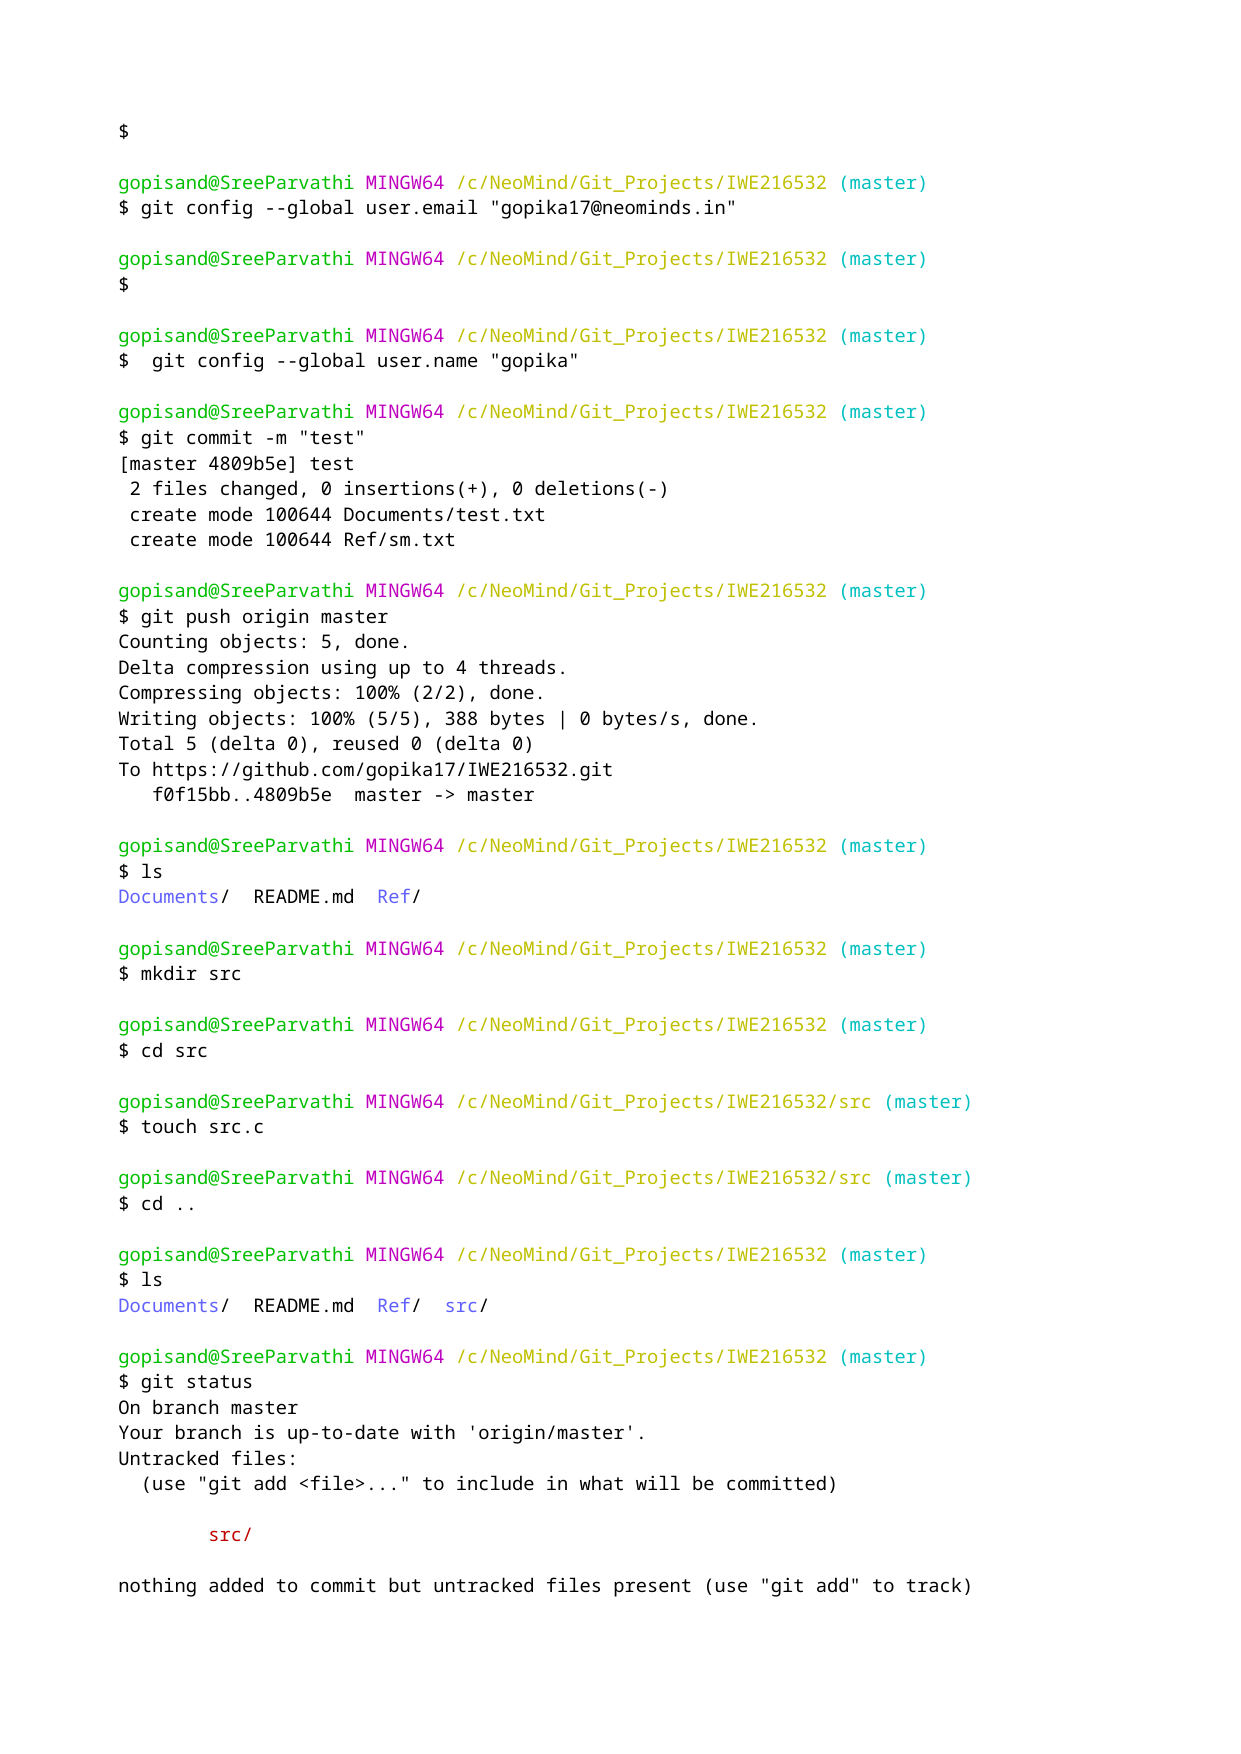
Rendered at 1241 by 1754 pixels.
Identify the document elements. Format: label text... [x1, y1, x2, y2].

text Writing objects: 100% (5/5), 388 bytes | 0 bytes/s, done. [118, 705, 1122, 731]
text $ git status [118, 1369, 1122, 1394]
text gopisand@SreeParvathi MINGW64 /c/NeoMind/Git_Projects/IWE216532 (master) [118, 1343, 1122, 1369]
text gopisand@SreeParvathi MINGW64 /c/NeoMind/Git_Projects/IWE216532 (master) [118, 833, 1122, 858]
text Your branch is up-to-date with 'origin/master'. [118, 1420, 1122, 1445]
text create mode 100644 Documents/test.txt [118, 501, 1122, 526]
text $ [118, 271, 1122, 297]
text $ ls [118, 1267, 1122, 1292]
text [master 4809b5e] test [118, 450, 1122, 475]
text gopisand@SreeParvathi MINGW64 /c/NeoMind/Git_Projects/IWE216532 (master) [118, 577, 1122, 603]
text $ git config --global user.email "gopika17@neominds.in" [118, 195, 1122, 220]
text Documents/ README.md Ref/ [118, 884, 1122, 909]
text Untracked files: [118, 1445, 1122, 1471]
text gopisand@SreeParvathi MINGW64 /c/NeoMind/Git_Projects/IWE216532 (master) [118, 246, 1122, 271]
text gopisand@SreeParvathi MINGW64 /c/NeoMind/Git_Projects/IWE216532 (master) [118, 399, 1122, 424]
text nothing added to commit but untracked files present (use "git add" to track) [118, 1573, 1122, 1598]
text gopisand@SreeParvathi MINGW64 /c/NeoMind/Git_Projects/IWE216532 (master) [118, 1011, 1122, 1037]
text Compressing objects: 100% (2/2), done. [118, 679, 1122, 705]
text 2 files changed, 0 insertions(+), 0 deletions(-) [118, 475, 1122, 501]
text gopisand@SreeParvathi MINGW64 /c/NeoMind/Git_Projects/IWE216532 (master) [118, 1241, 1122, 1267]
text gopisand@SreeParvathi MINGW64 /c/NeoMind/Git_Projects/IWE216532/src (master) [118, 1164, 1122, 1190]
text Total 5 (delta 0), reused 0 (delta 0) [118, 731, 1122, 756]
text $ [118, 118, 1122, 144]
text gopisand@SreeParvathi MINGW64 /c/NeoMind/Git_Projects/IWE216532 (master) [118, 169, 1122, 195]
text To https://github.com/gopika17/IWE216532.git [118, 756, 1122, 782]
text create mode 100644 Ref/sm.txt [118, 526, 1122, 552]
text $ git config --global user.name "gopika" [118, 348, 1122, 373]
text gopisand@SreeParvathi MINGW64 /c/NeoMind/Git_Projects/IWE216532 (master) [118, 935, 1122, 960]
text gopisand@SreeParvathi MINGW64 /c/NeoMind/Git_Projects/IWE216532 (master) [118, 322, 1122, 348]
text On branch master [118, 1394, 1122, 1420]
text $ cd src [118, 1037, 1122, 1062]
text gopisand@SreeParvathi MINGW64 /c/NeoMind/Git_Projects/IWE216532/src (master) [118, 1088, 1122, 1113]
text $ cd .. [118, 1190, 1122, 1216]
text f0f15bb..4809b5e master -> master [118, 782, 1122, 807]
text Documents/ README.md Ref/ src/ [118, 1292, 1122, 1318]
text Counting objects: 5, done. [118, 628, 1122, 654]
text src/ [118, 1522, 1122, 1547]
text Delta compression using up to 4 threads. [118, 654, 1122, 679]
text $ git push origin master [118, 603, 1122, 628]
text $ ls [118, 858, 1122, 884]
text $ mkdir src [118, 960, 1122, 986]
text (use "git add <file>..." to include in what will be committed) [118, 1471, 1122, 1496]
text $ git commit -m "test" [118, 424, 1122, 450]
text $ touch src.c [118, 1113, 1122, 1139]
